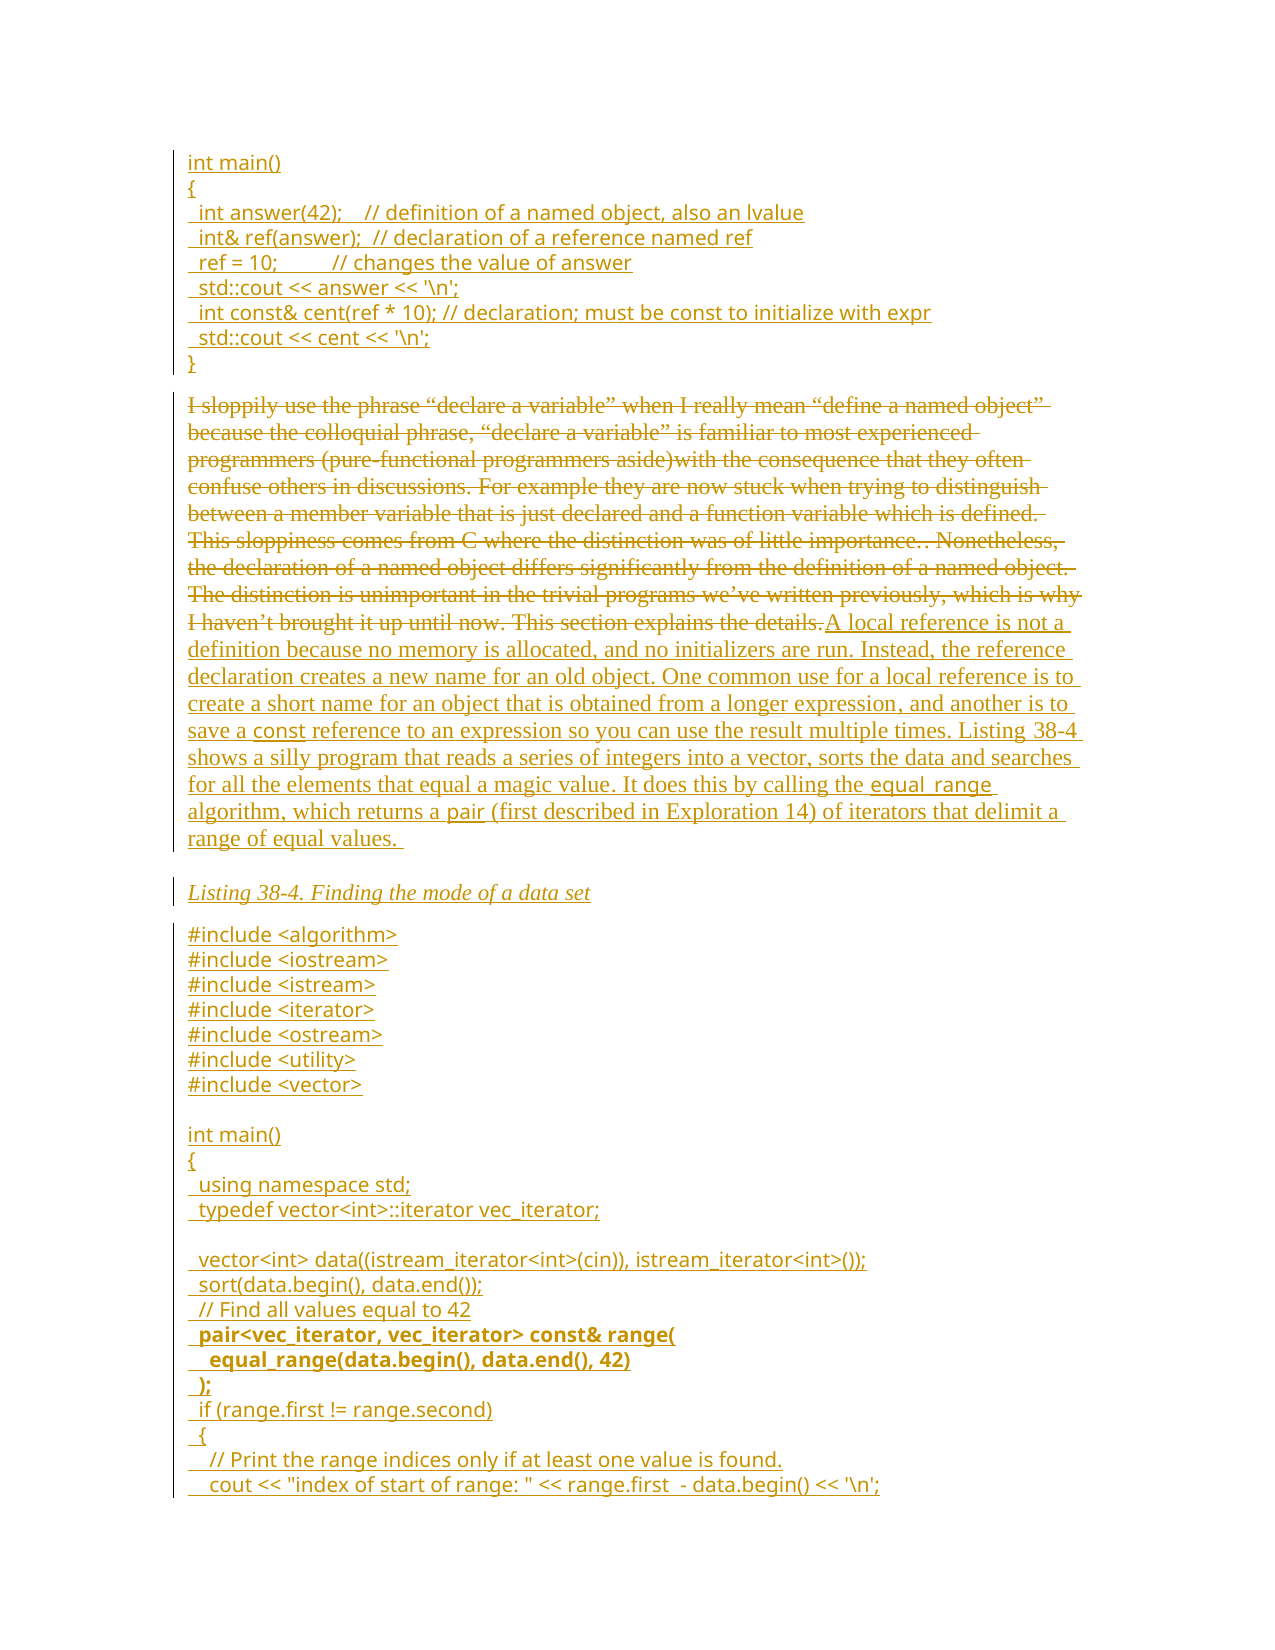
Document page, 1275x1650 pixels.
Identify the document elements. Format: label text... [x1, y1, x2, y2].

text { [187, 1423, 1072, 1448]
text using namespace std; [187, 1173, 1072, 1198]
text vector<int> data((istream_iterator<int>(cin)), istream_iterator<int>()); [187, 1248, 1072, 1273]
text Listing 38-4. Finding the mode of a data set [187, 877, 1087, 906]
text int const& cent(ref * 10); // declaration; must be const to initialize with expr [187, 300, 1072, 325]
text // Print the range indices only if at least one value is found. [187, 1448, 1072, 1473]
text std::cout << answer << '\n'; [187, 275, 1072, 300]
text ref = 10; // changes the value of answer [187, 250, 1072, 275]
text pair<vec_iterator, vec_iterator> const& range( [187, 1323, 1072, 1348]
text typedef vector<int>::iterator vec_iterator; [187, 1198, 1072, 1223]
text if (range.first != range.second) [187, 1398, 1072, 1423]
text #include <istream> [187, 973, 1072, 998]
text sort(data.begin(), data.end()); [187, 1273, 1072, 1298]
text // Find all values equal to 42 [187, 1298, 1072, 1323]
text A local reference is not a definition because no memory is allocated, and no initializers are run. Instead, the reference declaration creates a new name for an old object. One common use for a local reference is to create a short name for an object that is obtained from a longer expression, and another is to save a const reference to an expression so you can use the result multiple times. Listing 38-4 shows a silly program that reads a series of integers into a vector, sorts the data and searches for all the elements that equal a magic value. It does this by calling the equal_range algorithm, which returns a pair (first described in Exploration 14) of iterators that delimit a range of equal values. [187, 392, 1087, 852]
text #include <vector> [187, 1073, 1072, 1098]
text #include <iterator> [187, 998, 1072, 1023]
text int main() [187, 150, 1072, 175]
text #include <utility> [187, 1048, 1072, 1073]
text cout << "index of start of range: " << range.first - data.begin() << '\n'; [187, 1473, 1072, 1498]
text std::cout << cent << '\n'; [187, 325, 1072, 350]
text int& ref(answer); // declaration of a reference named ref [187, 225, 1072, 250]
text } [187, 350, 1072, 375]
text { [187, 175, 1072, 200]
text int answer(42); // definition of a named object, also an lvalue [187, 200, 1072, 225]
text #include <algorithm> [187, 923, 1072, 948]
text #include <iostream> [187, 948, 1072, 973]
text #include <ostream> [187, 1023, 1072, 1048]
text int main() [187, 1123, 1072, 1148]
text ); [187, 1373, 1072, 1398]
text equal_range(data.begin(), data.end(), 42) [187, 1348, 1072, 1373]
text { [187, 1148, 1072, 1173]
